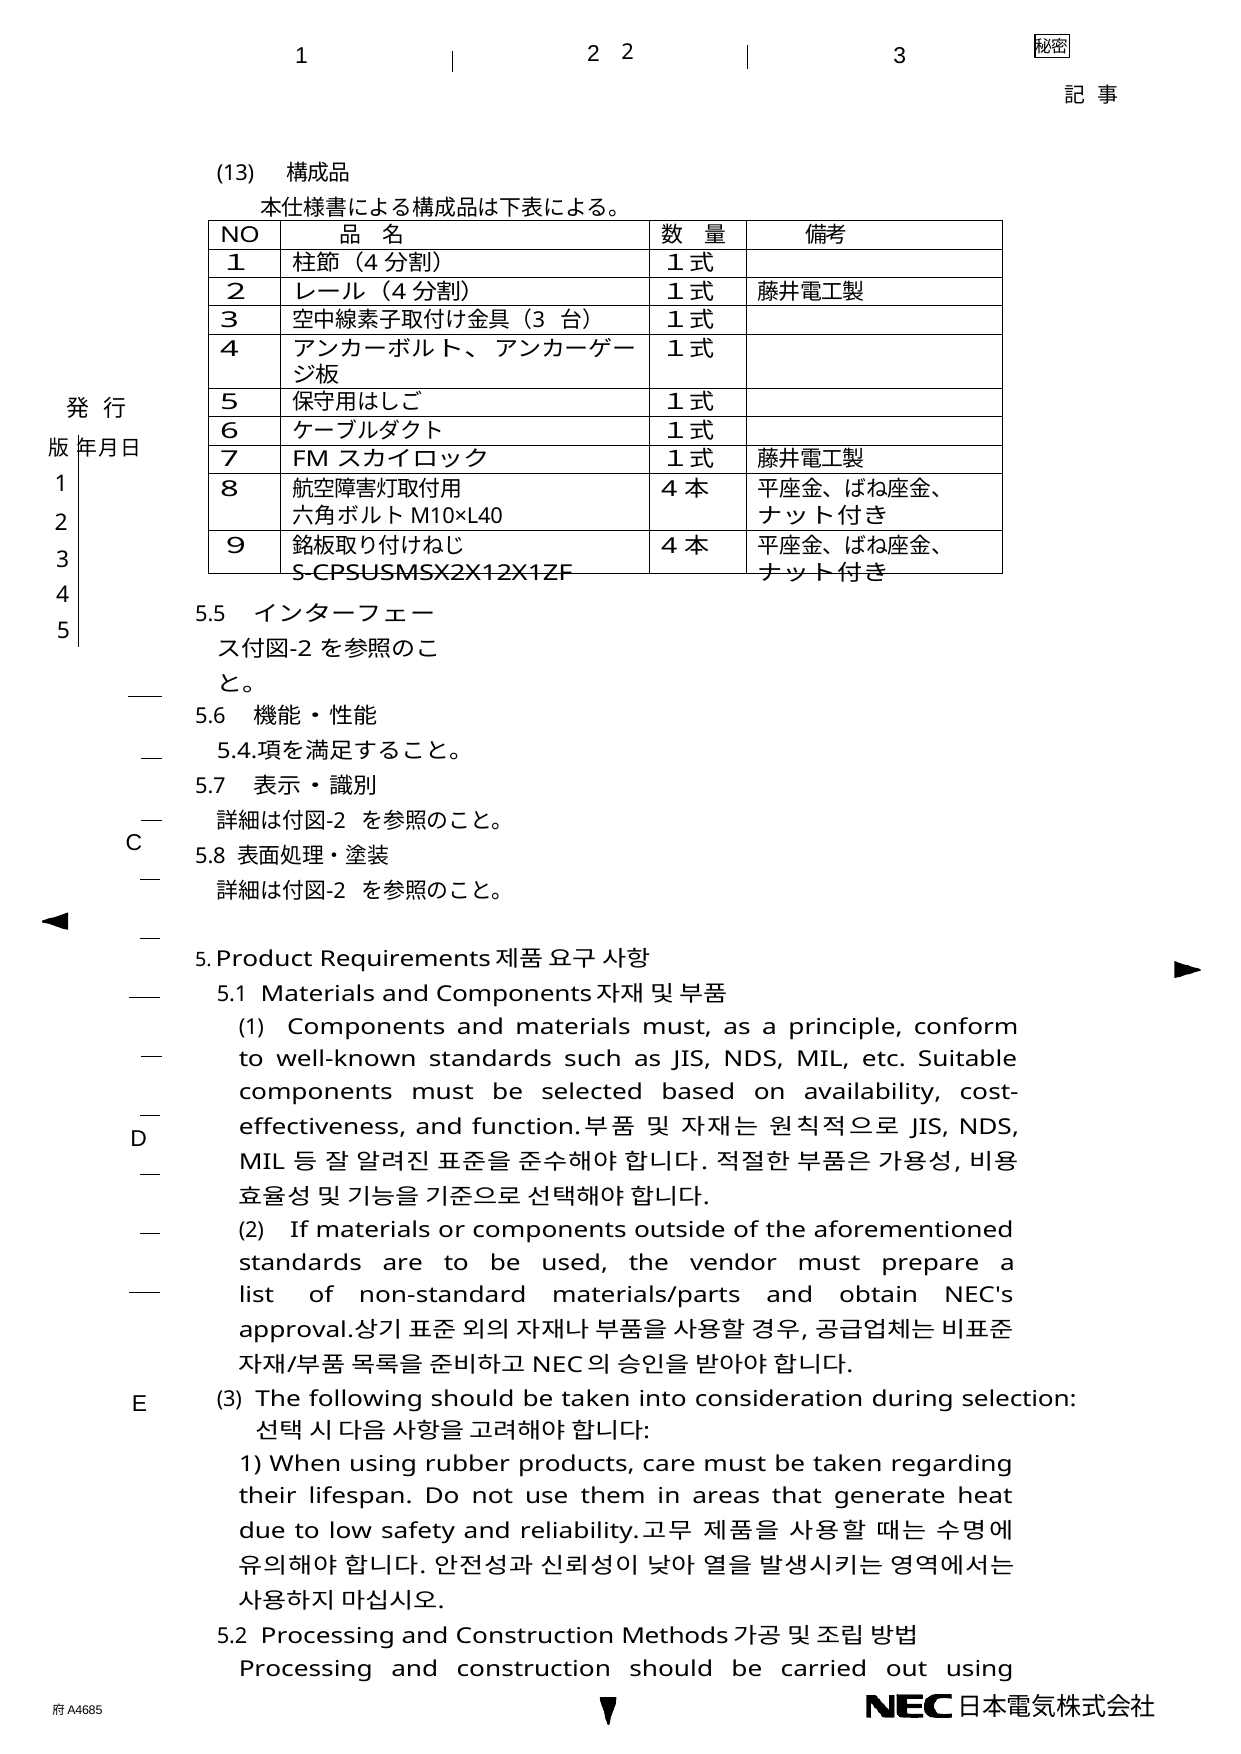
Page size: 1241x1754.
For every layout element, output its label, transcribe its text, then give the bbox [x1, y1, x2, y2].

text レール（4 分割） [292, 278, 649, 304]
text [209, 417, 220, 423]
text 4 [220, 335, 279, 361]
text [650, 417, 661, 423]
list インターフェース付図-2 を参照のこと。 [195, 596, 445, 698]
text 2 [54, 506, 155, 537]
picture [42, 912, 69, 930]
text １式 [661, 278, 746, 304]
text 詳細は付図-2 を参照のこと。 [217, 803, 1213, 834]
text 6 [220, 417, 279, 443]
text 藤井電工製 [757, 278, 1002, 304]
text ９ [220, 531, 279, 559]
text 5.4.項を満足すること。 [217, 733, 1213, 764]
picture [1174, 961, 1201, 978]
text 5 [57, 614, 155, 645]
text 平座金、ばね座金、 [757, 531, 1002, 559]
text 記 事 [29, 78, 1119, 108]
text 空中線素子取付け金具（3 台） [292, 306, 649, 333]
text 1 [54, 466, 155, 498]
text 航空障害灯取付用 [292, 474, 649, 502]
list Materials and Components자재 및 부품 [217, 976, 1213, 1007]
list 機能・性能 [195, 701, 1213, 729]
text ナット付き [757, 559, 1002, 573]
text １式 [661, 417, 746, 443]
picture [599, 1697, 617, 1725]
text 発 行 [67, 390, 208, 423]
text 数 量 [661, 221, 746, 248]
text １式 [661, 335, 746, 361]
text 本仕様書による構成品は下表による。 [260, 190, 1213, 222]
list Product Requirements제품 요구 사항 [195, 941, 1213, 972]
list Processing and Construction Methods가공 및 조립 방법 [217, 1618, 1213, 1650]
text 版 年月日 [49, 431, 155, 461]
text [747, 390, 1002, 416]
text S-CPSUSMSX2X12X1ZF [292, 559, 649, 573]
text １式 [661, 306, 746, 333]
text E [29, 1390, 148, 1416]
text 4 本 [661, 531, 746, 559]
text [1003, 390, 1213, 423]
text 平座金、ばね座金、 [757, 474, 1002, 502]
picture [866, 1694, 952, 1718]
text アンカーボルト、アンカーゲージ板 [292, 335, 649, 388]
text [650, 390, 746, 416]
text １ [220, 250, 279, 276]
text 7 [220, 446, 279, 472]
text 5 [220, 389, 279, 415]
text 1 2 3 [295, 36, 1213, 70]
list If materials or components outside of the aforementioned standards are to be used, the vendor must prepare a list of non-standard materials/parts and obtain NEC's approval.상기 표준 외의 자재나 부품을 사용할 경우, 공급업체는 비표준 자재/부품 목록을 준비하고 NEC의 승인을 받아야 합니다. [238, 1214, 1014, 1379]
text 六角ボルトM10×L40 [292, 502, 649, 529]
text 3 [220, 306, 279, 333]
text ケーブルダクト [292, 417, 649, 443]
text ナット付き [757, 502, 1002, 529]
list 表面処理・塗装 [195, 838, 1213, 869]
text [281, 390, 649, 416]
text FM スカイロック [292, 446, 649, 472]
list The following should be taken into consideration during selection: [217, 1382, 1213, 1412]
text 詳細は付図-2 を参照のこと。 [217, 873, 1213, 904]
text ２ [220, 278, 279, 304]
text 8 [220, 474, 279, 502]
text C [29, 829, 143, 855]
text [281, 417, 292, 423]
text 備考 [805, 221, 1002, 248]
text 保守用はしご [292, 389, 649, 415]
text D [29, 1124, 148, 1151]
text 4 本 [661, 474, 746, 502]
text 柱節（4 分割） [292, 250, 649, 276]
list 선택 시 다음 사항을 고려해야 합니다: [217, 1413, 1213, 1444]
text 品 名 [339, 221, 649, 248]
text 銘板取り付けねじ [292, 531, 649, 559]
text [209, 390, 280, 416]
text 秘密 [1035, 35, 1069, 56]
list Components and materials must, as a principle, conform to well-known standards such as JIS, NDS, MIL, etc. Suitable components must be selected based on availability, cost-effectiveness, and function.부품 및 자재는 원칙적으로 JIS, NDS, MIL 등 잘 알려진 표준을 준수해야 합니다. 적절한 부품은 가용성, 비용 효율성 및 기능을 기준으로 선택해야 합니다. [238, 1011, 1019, 1211]
text Processing and construction should be carried out using already established methods. If a new technique is to be employed, sufficient testing and evaluation must be performed and NEC's approval obtained.가공 및 조립은 이미 확립된 방법을 사용하여 수행해야 합니다. 새로운 기술을 적용할 경우 충분한 테스트와 평가를 수행하고 NEC의 승인을 받아야 합니다. [238, 1653, 1014, 1683]
text [747, 417, 1002, 423]
text NO [220, 221, 279, 248]
text １式 [661, 389, 746, 415]
text 藤井電工製 [757, 446, 1002, 472]
text 1) When using rubber products, care must be taken regarding their lifespan. Do not use them in areas that generate heat due to low safety and reliability.고무 제품을 사용할 때는 수명에 유의해야 합니다. 안전성과 신뢰성이 낮아 열을 발생시키는 영역에서는 사용하지 마십시오. [238, 1448, 1014, 1615]
text １式 [661, 446, 746, 472]
text 3 [56, 543, 155, 574]
text 4 [56, 578, 155, 609]
text １式 [661, 250, 746, 276]
list 表示・識別 [195, 768, 1213, 799]
list 構成品 [217, 155, 1213, 187]
